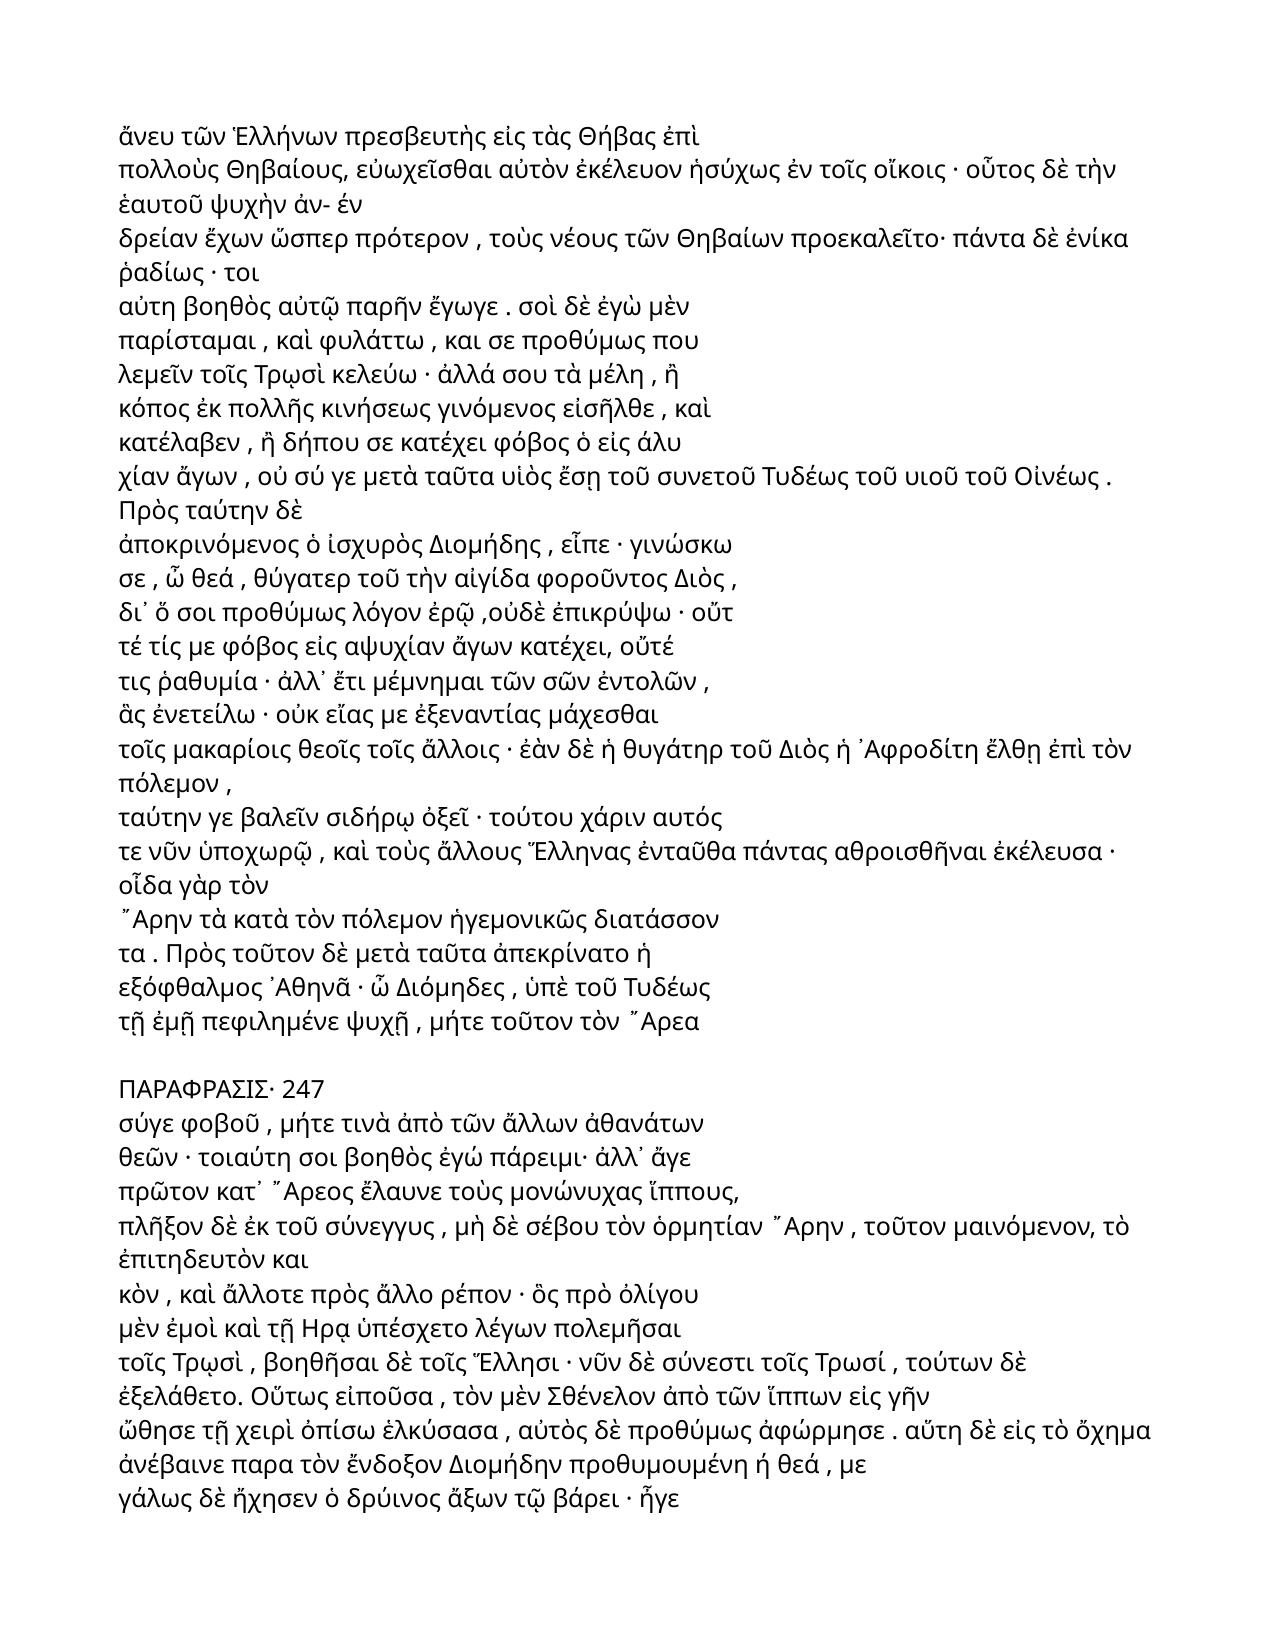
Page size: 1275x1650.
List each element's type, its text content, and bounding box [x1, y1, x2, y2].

text κόπος ἐκ πολλῆς κινήσεως γινόμενος εἰσῆλθε , καὶ [118, 391, 1157, 425]
text κατέλαβεν , ἢ δήπου σε κατέχει φόβος ὁ εἰς άλυ [118, 425, 1157, 459]
text θεῶν · τοιαύτη σοι βοηθὸς ἐγώ πάρειμι· ἀλλ᾽ ἄγε [118, 1140, 1157, 1174]
text ἄνευ τῶν Ἑλλήνων πρεσβευτὴς εἰς τὰς Θήβας ἐπὶ [118, 118, 1157, 152]
text ἃς ἐνετείλω · οὐκ εἴας με ἐξεναντίας μάχεσθαι [118, 697, 1157, 731]
text ῎Αρην τὰ κατὰ τὸν πόλεμον ἡγεμονικῶς διατάσσον [118, 902, 1157, 936]
text τοῖς Τρῳσὶ , βοηθῆσαι δὲ τοῖς Ἕλλησι · νῦν δὲ σύνεστι τοῖς Τρωσί , τούτων δὲ ἐξελάθετο. Οὕτως εἰποῦσα , τὸν μὲν Σθένελον ἀπὸ τῶν ἵππων εἰς γῆν [118, 1344, 1157, 1412]
text μὲν ἐμοὶ καὶ τῇ Ηρᾳ ὑπέσχετο λέγων πολεμῆσαι [118, 1310, 1157, 1344]
text δι᾽ ὅ σοι προθύμως λόγον ἐρῷ ,οὐδὲ ἐπικρύψω · οὔτ [118, 595, 1157, 629]
text δρείαν ἔχων ὥσπερ πρότερον , τοὺς νέους τῶν Θηβαίων προεκαλεῖτο· πάντα δὲ ἐνίκα ῥαδίως · τοι [118, 220, 1157, 288]
text χίαν ἄγων , οὐ σύ γε μετὰ ταῦτα υἱὸς ἔσῃ τοῦ συνετοῦ Τυδέως τοῦ υιοῦ τοῦ Οἰνέως . Πρὸς ταύτην δὲ [118, 459, 1157, 527]
text ταύτην γε βαλεῖν σιδήρῳ ὀξεῖ · τούτου χάριν αυτός [118, 799, 1157, 833]
text πρῶτον κατ᾽ ῎Αρεος ἔλαυνε τοὺς μονώνυχας ἵππους, [118, 1174, 1157, 1208]
text τοῖς μακαρίοις θεοῖς τοῖς ἄλλοις · ἐὰν δὲ ἡ θυγάτηρ τοῦ Διὸς ἡ ᾿Αφροδίτη ἔλθῃ ἐπὶ τὸν πόλεμον , [118, 731, 1157, 799]
text ΠΑΡΑΦΡΑΣΙΣ· 247 [118, 1072, 1157, 1106]
text πλῆξον δὲ ἐκ τοῦ σύνεγγυς , μὴ δὲ σέβου τὸν ὁρμητίαν ῎Αρην , τοῦτον μαινόμενον, τὸ ἐπιτηδευτὸν και [118, 1208, 1157, 1276]
text εξόφθαλμος ᾿Αθηνᾶ · ὦ Διόμηδες , ὑπὲ τοῦ Τυδέως [118, 970, 1157, 1004]
text παρίσταμαι , καὶ φυλάττω , και σε προθύμως που [118, 322, 1157, 357]
text τε νῦν ὑποχωρῷ , καὶ τοὺς ἄλλους Ἕλληνας ἐνταῦθα πάντας αθροισθῆναι ἐκέλευσα · οἶδα γὰρ τὸν [118, 833, 1157, 902]
text σε , ὦ θεά , θύγατερ τοῦ τὴν αἰγίδα φοροῦντος Διὸς , [118, 561, 1157, 595]
text λεμεῖν τοῖς Τρῳσὶ κελεύω · ἀλλά σου τὰ μέλη , ἢ [118, 357, 1157, 391]
text τα . Πρὸς τοῦτον δὲ μετὰ ταῦτα ἀπεκρίνατο ἡ [118, 936, 1157, 970]
text κὸν , καὶ ἄλλοτε πρὸς ἄλλο ρέπον · ὃς πρὸ ὀλίγου [118, 1276, 1157, 1310]
text γάλως δὲ ἤχησεν ὁ δρύινος ἄξων τῷ βάρει · ἦγε [118, 1481, 1157, 1515]
text πολλοὺς Θηβαίους, εὐωχεῖσθαι αὐτὸν ἐκέλευον ἡσύχως ἐν τοῖς οἴκοις · οὗτος δὲ τὴν ἑαυτοῦ ψυχὴν ἀν- έν [118, 152, 1157, 220]
text ὤθησε τῇ χειρὶ ὀπίσω ἑλκύσασα , αὐτὸς δὲ προθύμως ἀφώρμησε . αὕτη δὲ εἰς τὸ ὄχημα ἀνέβαινε παρα τὸν ἔνδοξον Διομήδην προθυμουμένη ή θεά , με [118, 1412, 1157, 1481]
text τέ τίς με φόβος εἰς αψυχίαν ἄγων κατέχει, οὔτέ [118, 629, 1157, 663]
text σύγε φοβοῦ , μήτε τινὰ ἀπὸ τῶν ἄλλων ἀθανάτων [118, 1106, 1157, 1140]
text τῇ ἐμῇ πεφιλημένε ψυχῇ , μήτε τοῦτον τὸν ῎Αρεα [118, 1004, 1157, 1038]
text τις ῥαθυμία · ἀλλ᾽ ἔτι μέμνημαι τῶν σῶν ἐντολῶν , [118, 663, 1157, 697]
text αὐτη βοηθὸς αὐτῷ παρῆν ἔγωγε . σοὶ δὲ ἐγὼ μὲν [118, 288, 1157, 322]
text ἀποκρινόμενος ὁ ἰσχυρὸς Διομήδης , εἶπε · γινώσκω [118, 527, 1157, 561]
